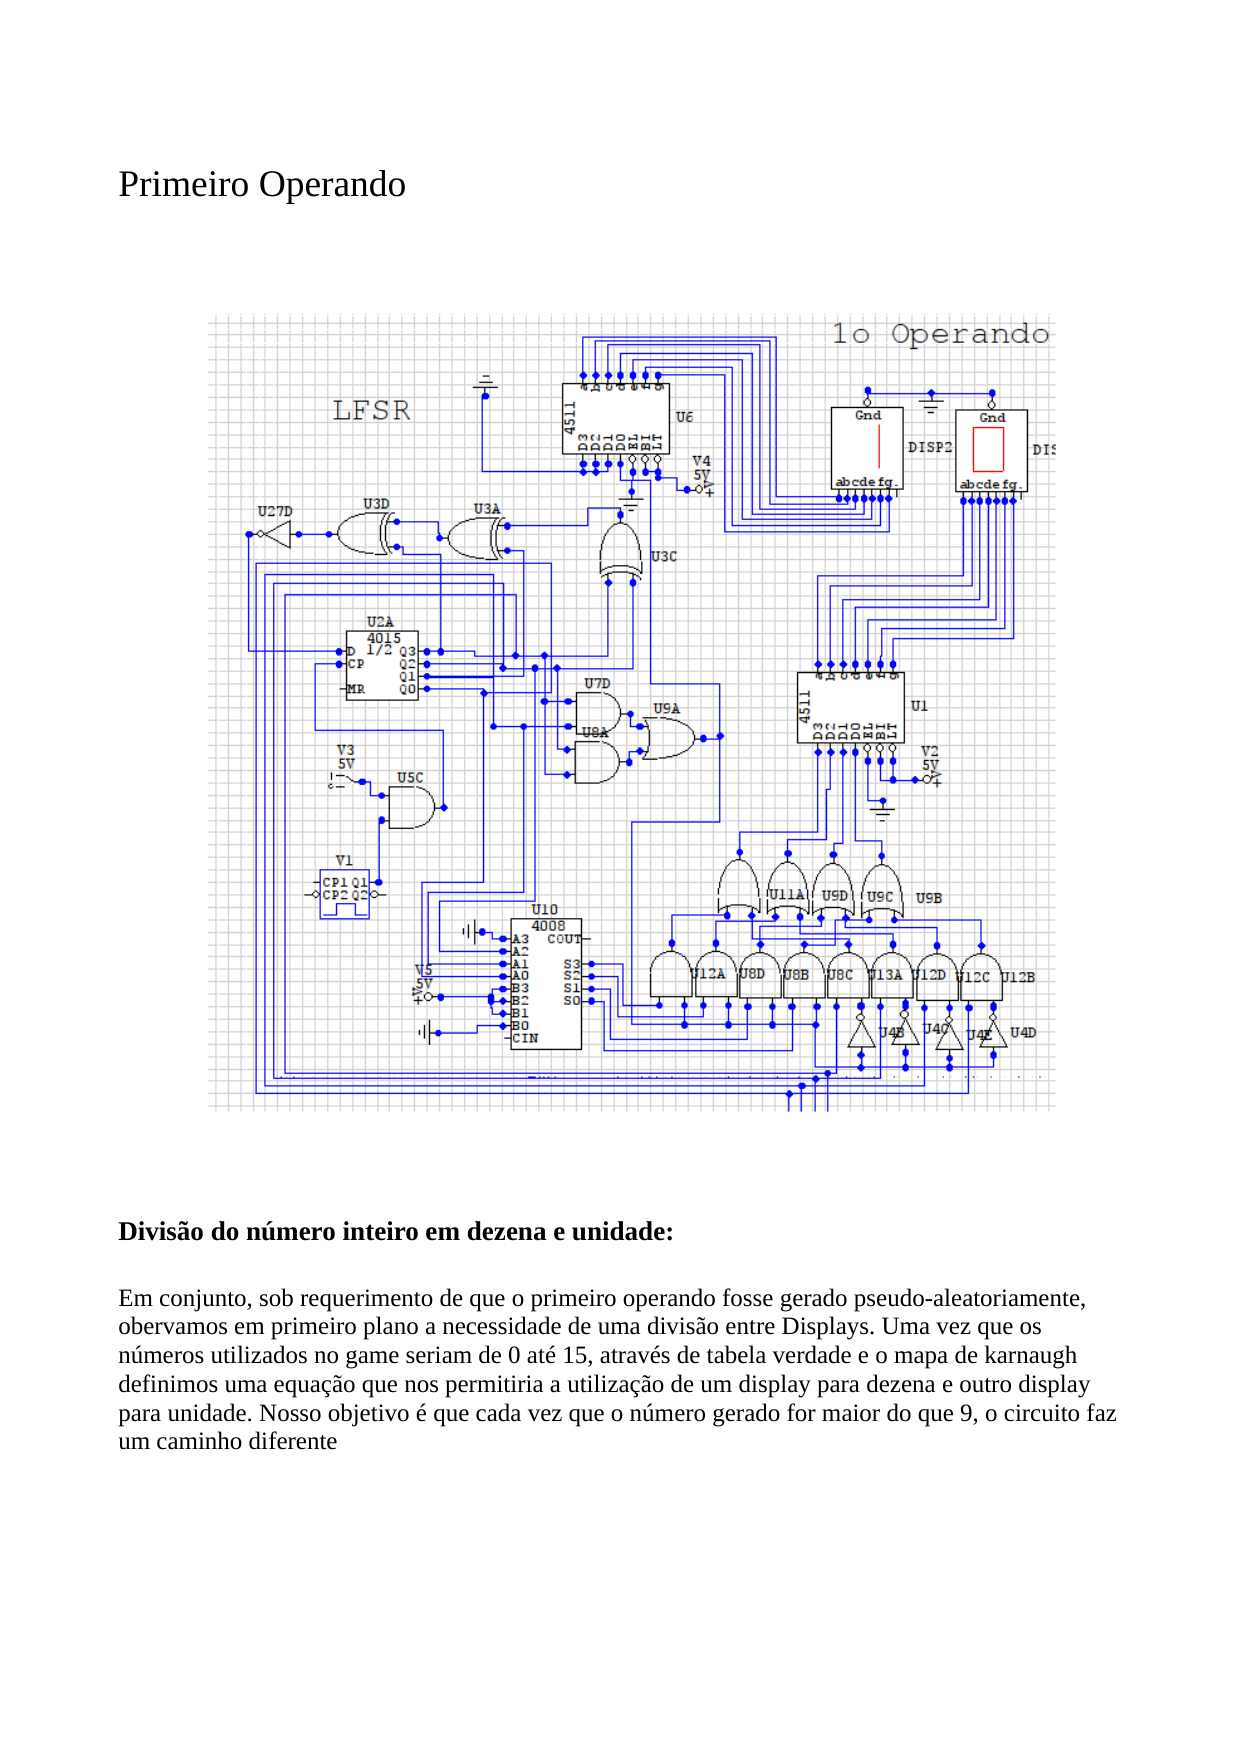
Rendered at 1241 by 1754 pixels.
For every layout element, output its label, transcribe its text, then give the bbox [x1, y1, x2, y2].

text Primeiro Operando [118, 161, 1122, 204]
text Divisão do número inteiro em dezena e unidade: [118, 204, 1122, 1247]
text Em conjunto, sob requerimento de que o primeiro operando fosse gerado pseudo-aleatoriamente, obervamos em primeiro plano a necessidade de uma divisão entre Displays. Uma vez que os números utilizados no game seriam de 0 até 15, através de tabela verdade e o mapa de karnaugh definimos uma equação que nos permitiria a utilização de um display para dezena e outro display para unidade. Nosso objetivo é que cada vez que o número gerado for maior do que 9, o circuito faz um caminho diferente [118, 1283, 1122, 1455]
